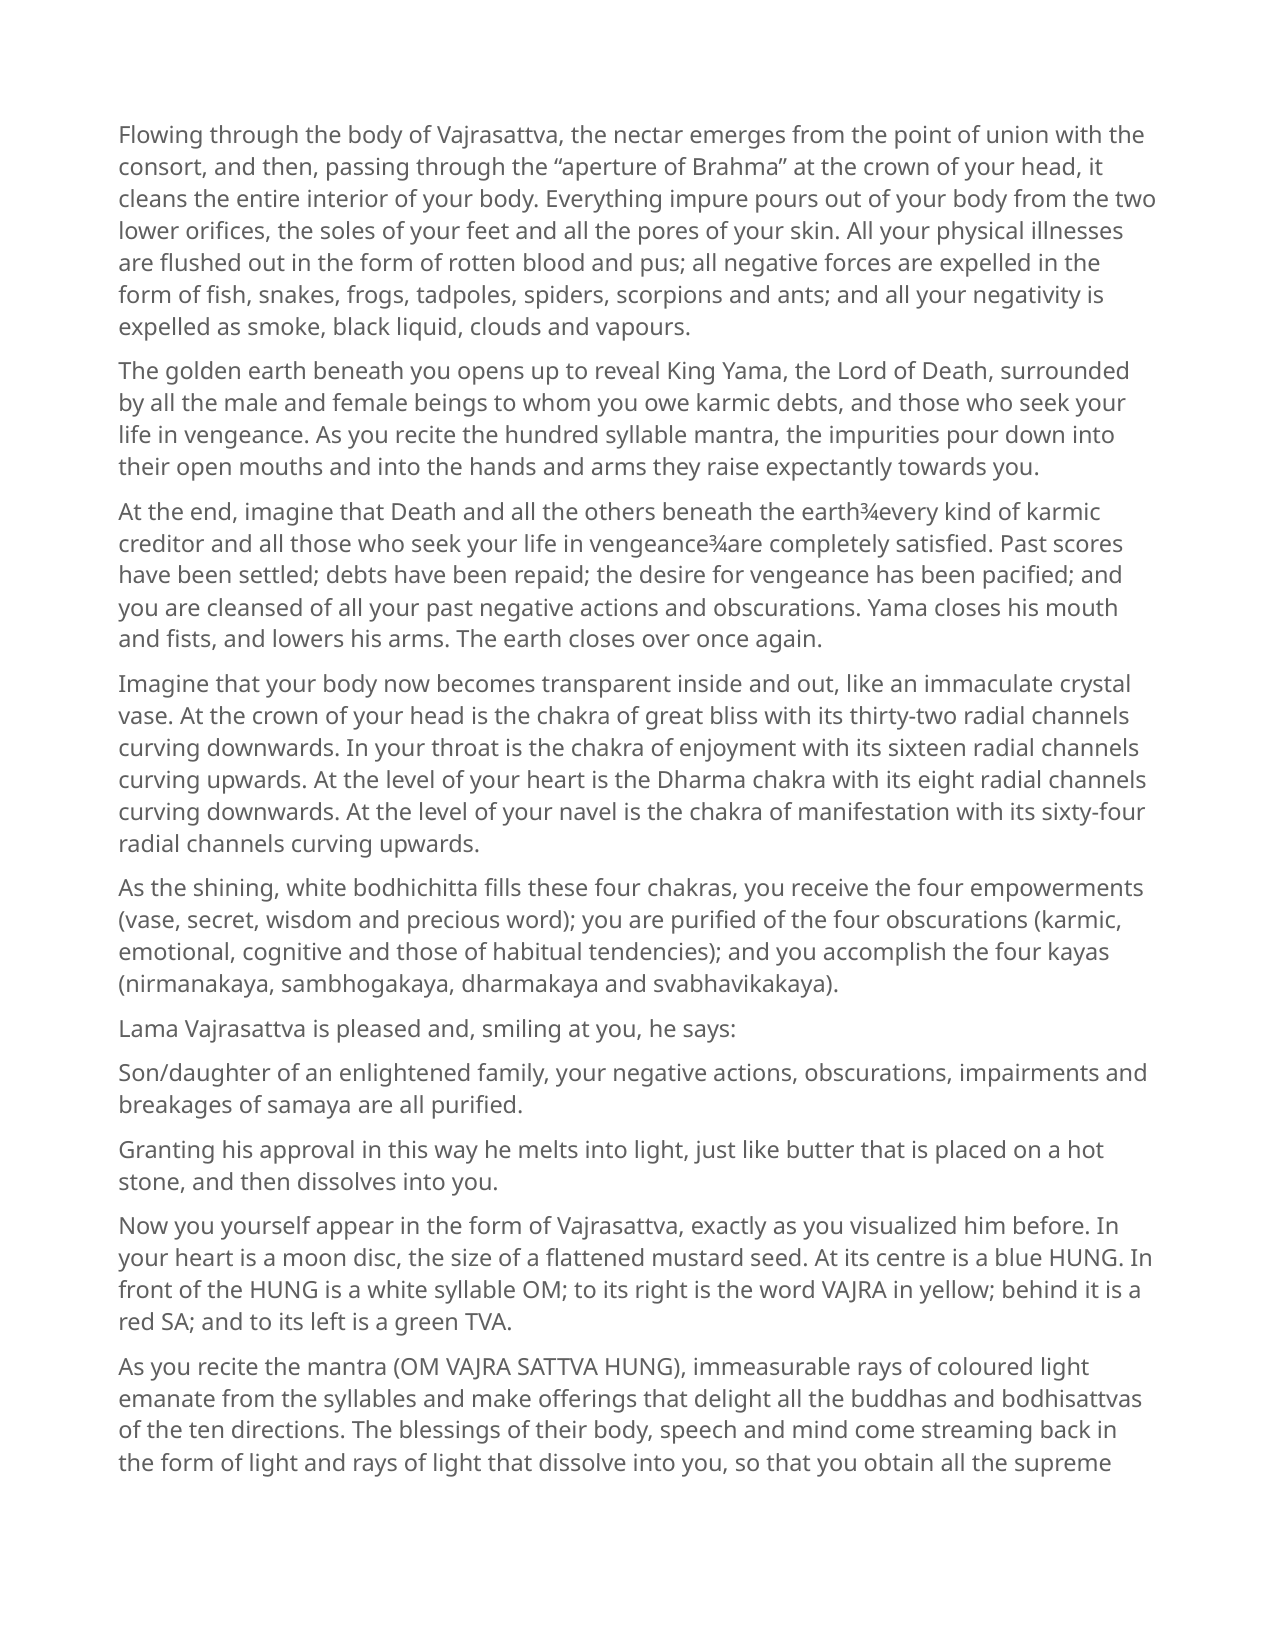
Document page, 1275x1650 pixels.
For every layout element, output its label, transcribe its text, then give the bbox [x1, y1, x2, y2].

text Son/daughter of an enlightened family, your negative actions, obscurations, impairments and breakages of samaya are all purified. [118, 1057, 1157, 1121]
text The golden earth beneath you opens up to reveal King Yama, the Lord of Death, surrounded by all the male and female beings to whom you owe karmic debts, and those who seek your life in vengeance. As you recite the hundred syllable mantra, the impurities pour down into their open mouths and into the hands and arms they raise expectantly towards you. [118, 354, 1157, 482]
text As the shining, white bodhichitta fills these four chakras, you receive the four empowerments (vase, secret, wisdom and precious word); you are purified of the four obscurations (karmic, emotional, cognitive and those of habitual tendencies); and you accomplish the four kayas (nirmanakaya, sambhogakaya, dharmakaya and svabhavikakaya). [118, 872, 1157, 999]
text Imagine that your body now becomes transparent inside and out, like an immaculate crystal vase. At the crown of your head is the chakra of great bliss with its thirty-two radial channels curving downwards. In your throat is the chakra of enjoyment with its sixteen radial channels curving upwards. At the level of your heart is the Dharma chakra with its eight radial channels curving downwards. At the level of your navel is the chakra of manifestation with its sixty-four radial channels curving upwards. [118, 667, 1157, 859]
text At the end, imagine that Death and all the others beneath the earth¾every kind of karmic creditor and all those who seek your life in vengeance¾are completely satisfied. Past scores have been settled; debts have been repaid; the desire for vengeance has been pacified; and you are cleansed of all your past negative actions and obscurations. Yama closes his mouth and fists, and lowers his arms. The earth closes over once again. [118, 495, 1157, 655]
text Lama Vajrasattva is pleased and, smiling at you, he says: [118, 1012, 1157, 1044]
text Now you yourself appear in the form of Vajrasattva, exactly as you visualized him before. In your heart is a moon disc, the size of a flattened mustard seed. At its centre is a blue HUNG. In front of the HUNG is a white syllable OM; to its right is the word VAJRA in yellow; behind it is a red SA; and to its left is a green TVA. [118, 1209, 1157, 1337]
text Granting his approval in this way he melts into light, just like butter that is placed on a hot stone, and then dissolves into you. [118, 1133, 1157, 1197]
text As you recite the mantra (OM VAJRA SATTVA HUNG), immeasurable rays of coloured light emanate from the syllables and make offerings that delight all the buddhas and bodhisattvas of the ten directions. The blessings of their body, speech and mind come streaming back in the form of light and rays of light that dissolve into you, so that you obtain all the supreme [118, 1350, 1157, 1478]
text Flowing through the body of Vajrasattva, the nectar emerges from the point of union with the consort, and then, passing through the “aperture of Brahma” at the crown of your head, it cleans the entire interior of your body. Everything impure pours out of your body from the two lower orifices, the soles of your feet and all the pores of your skin. All your physical illnesses are flushed out in the form of rotten blood and pus; all negative forces are expelled in the form of fish, snakes, frogs, tadpoles, spiders, scorpions and ants; and all your negativity is expelled as smoke, black liquid, clouds and vapours. [118, 118, 1157, 342]
